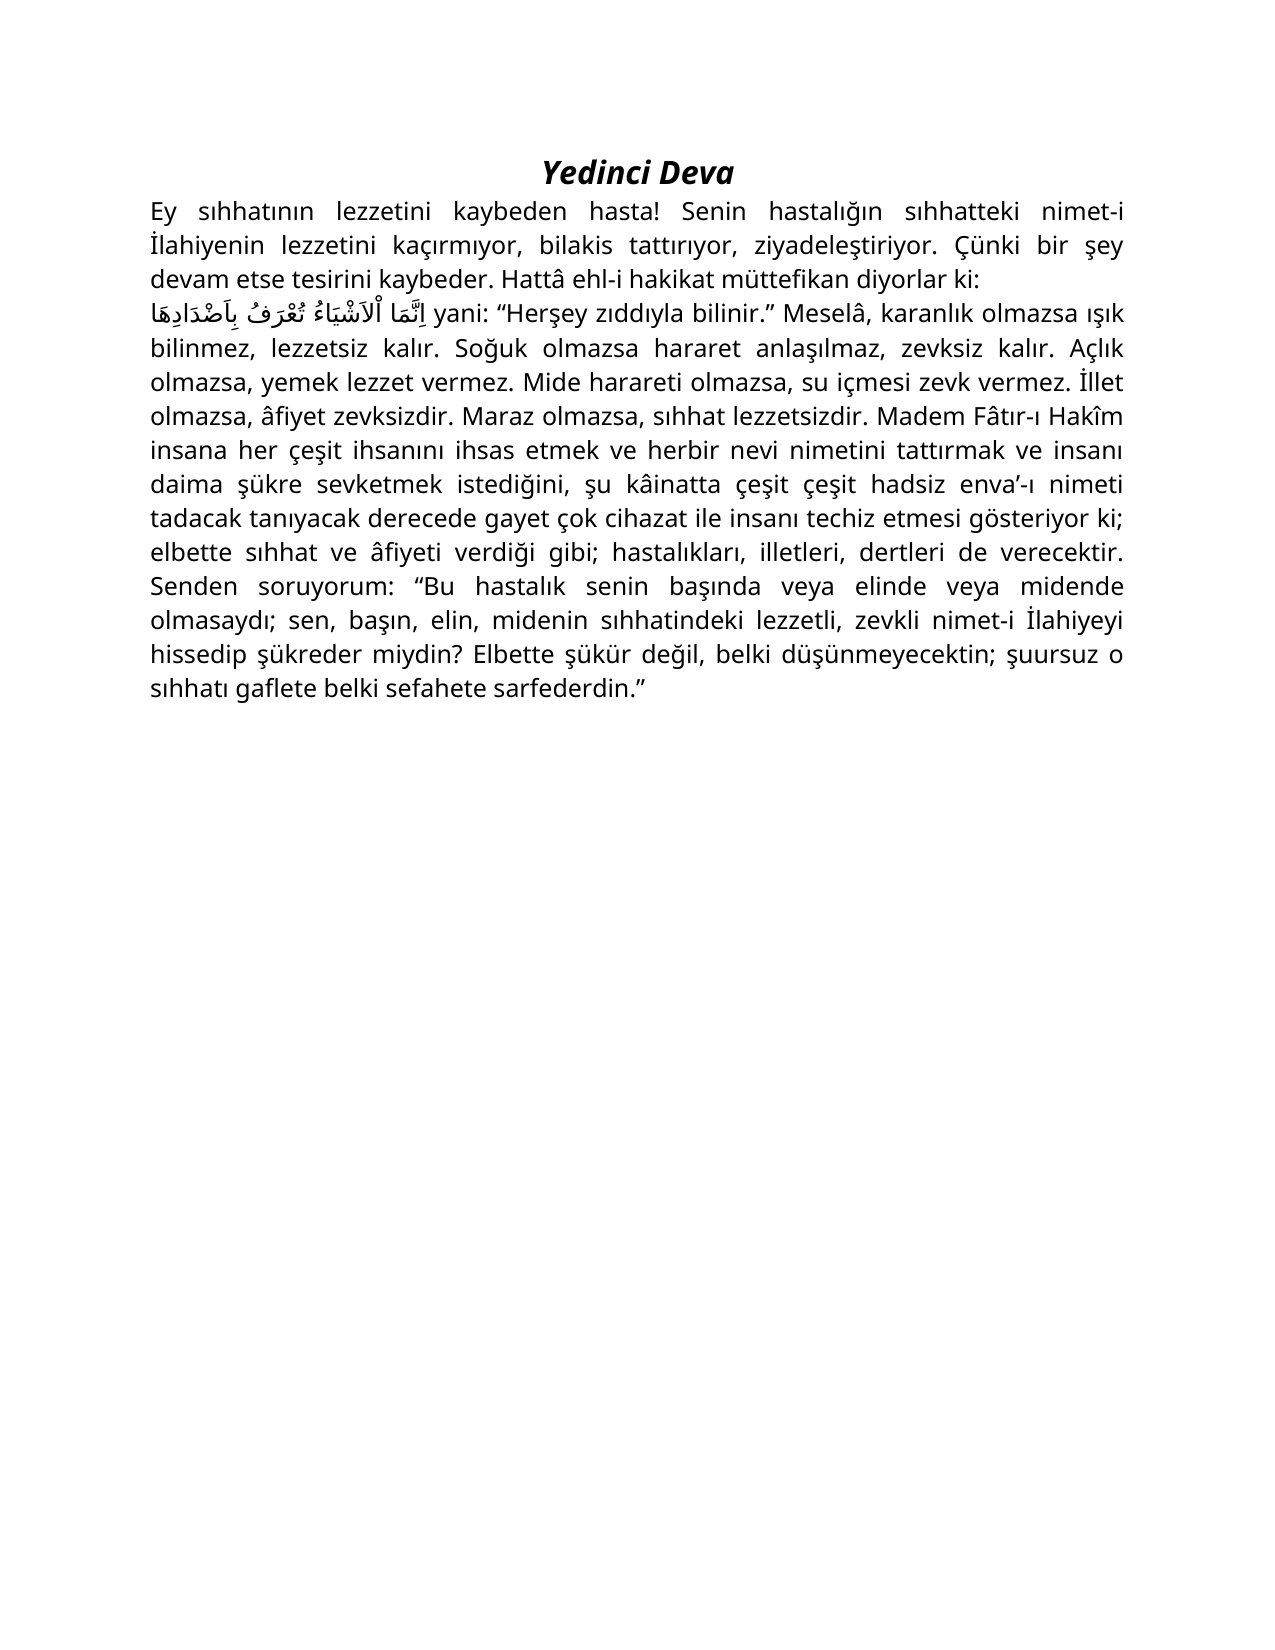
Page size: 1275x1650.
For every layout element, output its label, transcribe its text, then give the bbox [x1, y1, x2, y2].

subtitle Yedinci Deva [150, 150, 1125, 194]
text اِنَّمَا اْلاَشْيَاءُ تُعْرَفُ بِاَضْدَادِهَا yani: “Herşey zıddıyla bilinir.” Meselâ, karanlık olmazsa ışık bilinmez, lezzetsiz kalır. Soğuk olmazsa hararet anlaşılmaz, zevksiz kalır. Açlık olmazsa, yemek lezzet vermez. Mide harareti olmazsa, su içmesi zevk vermez. İllet olmazsa, âfiyet zevksizdir. Maraz olmazsa, sıhhat lezzetsizdir. Madem Fâtır-ı Hakîm insana her çeşit ihsanını ihsas etmek ve herbir nevi nimetini tattırmak ve insanı daima şükre sevketmek istediğini, şu kâinatta çeşit çeşit hadsiz enva’-ı nimeti tadacak tanıyacak derecede gayet çok cihazat ile insanı techiz etmesi gösteriyor ki; elbette sıhhat ve âfiyeti verdiği gibi; hastalıkları, illetleri, dertleri de verecektir. Senden soruyorum: “Bu hastalık senin başında veya elinde veya midende olmasaydı; sen, başın, elin, midenin sıhhatindeki lezzetli, zevkli nimet-i İlahiyeyi hissedip şükreder miydin? Elbette şükür değil, belki düşünmeyecektin; şuursuz o sıhhatı gaflete belki sefahete sarfederdin.” [150, 296, 1125, 705]
text Ey sıhhatının lezzetini kaybeden hasta! Senin hastalığın sıhhatteki nimet-i İlahiyenin lezzetini kaçırmıyor, bilakis tattırıyor, ziyadeleştiriyor. Çünki bir şey devam etse tesirini kaybeder. Hattâ ehl-i hakikat müttefikan diyorlar ki: [150, 194, 1125, 296]
